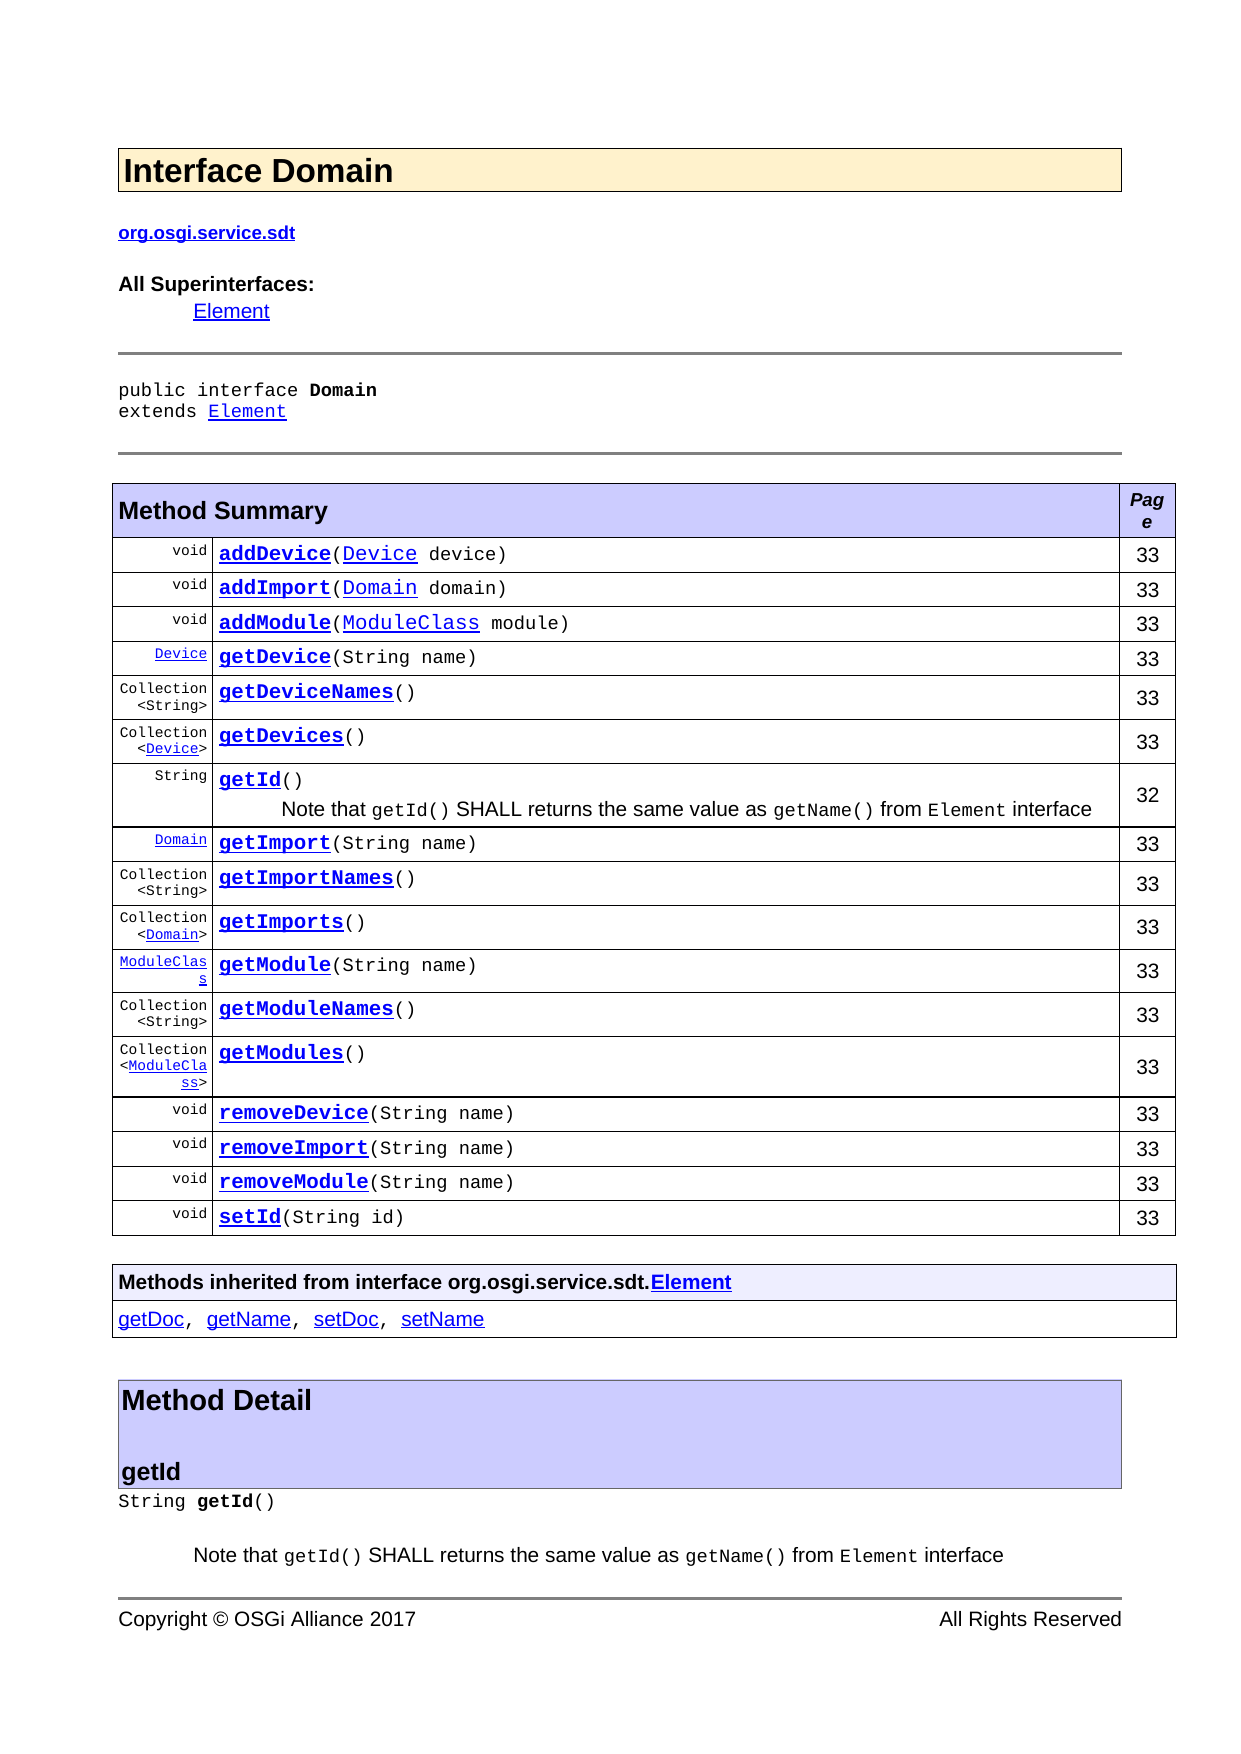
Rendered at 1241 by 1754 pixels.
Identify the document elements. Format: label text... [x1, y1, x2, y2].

table_cell 33 [1120, 1098, 1175, 1131]
table_cell getModuleNames() [213, 993, 1119, 1036]
table_cell 33 [1120, 862, 1175, 905]
table_cell addDevice(Device device) [213, 538, 1119, 572]
table_cell getId() Note that getId() SHALL returns the same value as getName() from Element interface [213, 764, 1119, 826]
table_cell Domain [113, 828, 212, 861]
subtitle Interface Domain [119, 149, 1121, 191]
table_cell getImports() [213, 906, 1119, 948]
table_cell Collection<Domain> [113, 906, 212, 948]
table_cell void [113, 1201, 212, 1235]
table_cell 33 [1120, 950, 1175, 992]
table_cell getDevices() [213, 720, 1119, 763]
table_cell 32 [1120, 764, 1175, 826]
text String getId() [118, 1492, 1122, 1513]
table_cell 33 [1120, 573, 1175, 606]
text Note that getId() SHALL returns the same value as getName() from Element interface [193, 1543, 1122, 1568]
table_cell String [113, 764, 212, 826]
table_header Methods inherited from interface org.osgi.service.sdt.Element [113, 1265, 1176, 1300]
subtitle getId [119, 1454, 1121, 1488]
table_cell void [113, 1098, 212, 1131]
text org.osgi.service.sdt [118, 221, 1122, 243]
table_cell void [113, 538, 212, 572]
table_cell setId(String id) [213, 1201, 1119, 1235]
table_cell getDeviceNames() [213, 676, 1119, 719]
table_cell 33 [1120, 676, 1175, 719]
table_cell 33 [1120, 1201, 1175, 1235]
table_cell getImportNames() [213, 862, 1119, 905]
table_cell ModuleClass [113, 950, 212, 992]
table_cell Device [113, 642, 212, 675]
table_cell Collection<Device> [113, 720, 212, 763]
text Element [193, 298, 1122, 322]
table_cell 33 [1120, 642, 1175, 675]
table_cell addImport(Domain domain) [213, 573, 1119, 606]
table_cell 33 [1120, 1132, 1175, 1166]
table_cell Collection<ModuleClass> [113, 1037, 212, 1096]
table_cell getModule(String name) [213, 950, 1119, 992]
table_cell getDevice(String name) [213, 642, 1119, 675]
subtitle All Superinterfaces: [118, 272, 1122, 296]
table_cell 33 [1120, 1167, 1175, 1200]
table_cell removeModule(String name) [213, 1167, 1119, 1200]
subtitle Method Detail [119, 1381, 1121, 1416]
table_cell 33 [1120, 720, 1175, 763]
table_cell removeDevice(String name) [213, 1098, 1119, 1131]
table_cell 33 [1120, 828, 1175, 861]
table_cell 33 [1120, 1037, 1175, 1096]
table_cell void [113, 1132, 212, 1166]
table_cell void [113, 573, 212, 606]
table_cell Collection<String> [113, 993, 212, 1036]
table_header Page [1120, 484, 1175, 537]
table_cell void [113, 1167, 212, 1200]
table_cell 33 [1120, 993, 1175, 1036]
table_cell addModule(ModuleClass module) [213, 607, 1119, 641]
table_cell getDoc, getName, setDoc, setName [113, 1301, 1176, 1337]
table_cell 33 [1120, 607, 1175, 641]
text public interface Domain [118, 381, 1122, 402]
text extends Element [118, 402, 1122, 423]
table_cell void [113, 607, 212, 641]
table_cell 33 [1120, 538, 1175, 572]
table_cell removeImport(String name) [213, 1132, 1119, 1166]
table_header Method Summary [113, 484, 1119, 537]
table_cell 33 [1120, 906, 1175, 948]
table_cell getModules() [213, 1037, 1119, 1096]
table_cell Collection<String> [113, 676, 212, 719]
table_cell getImport(String name) [213, 828, 1119, 861]
table_cell Collection<String> [113, 862, 212, 905]
